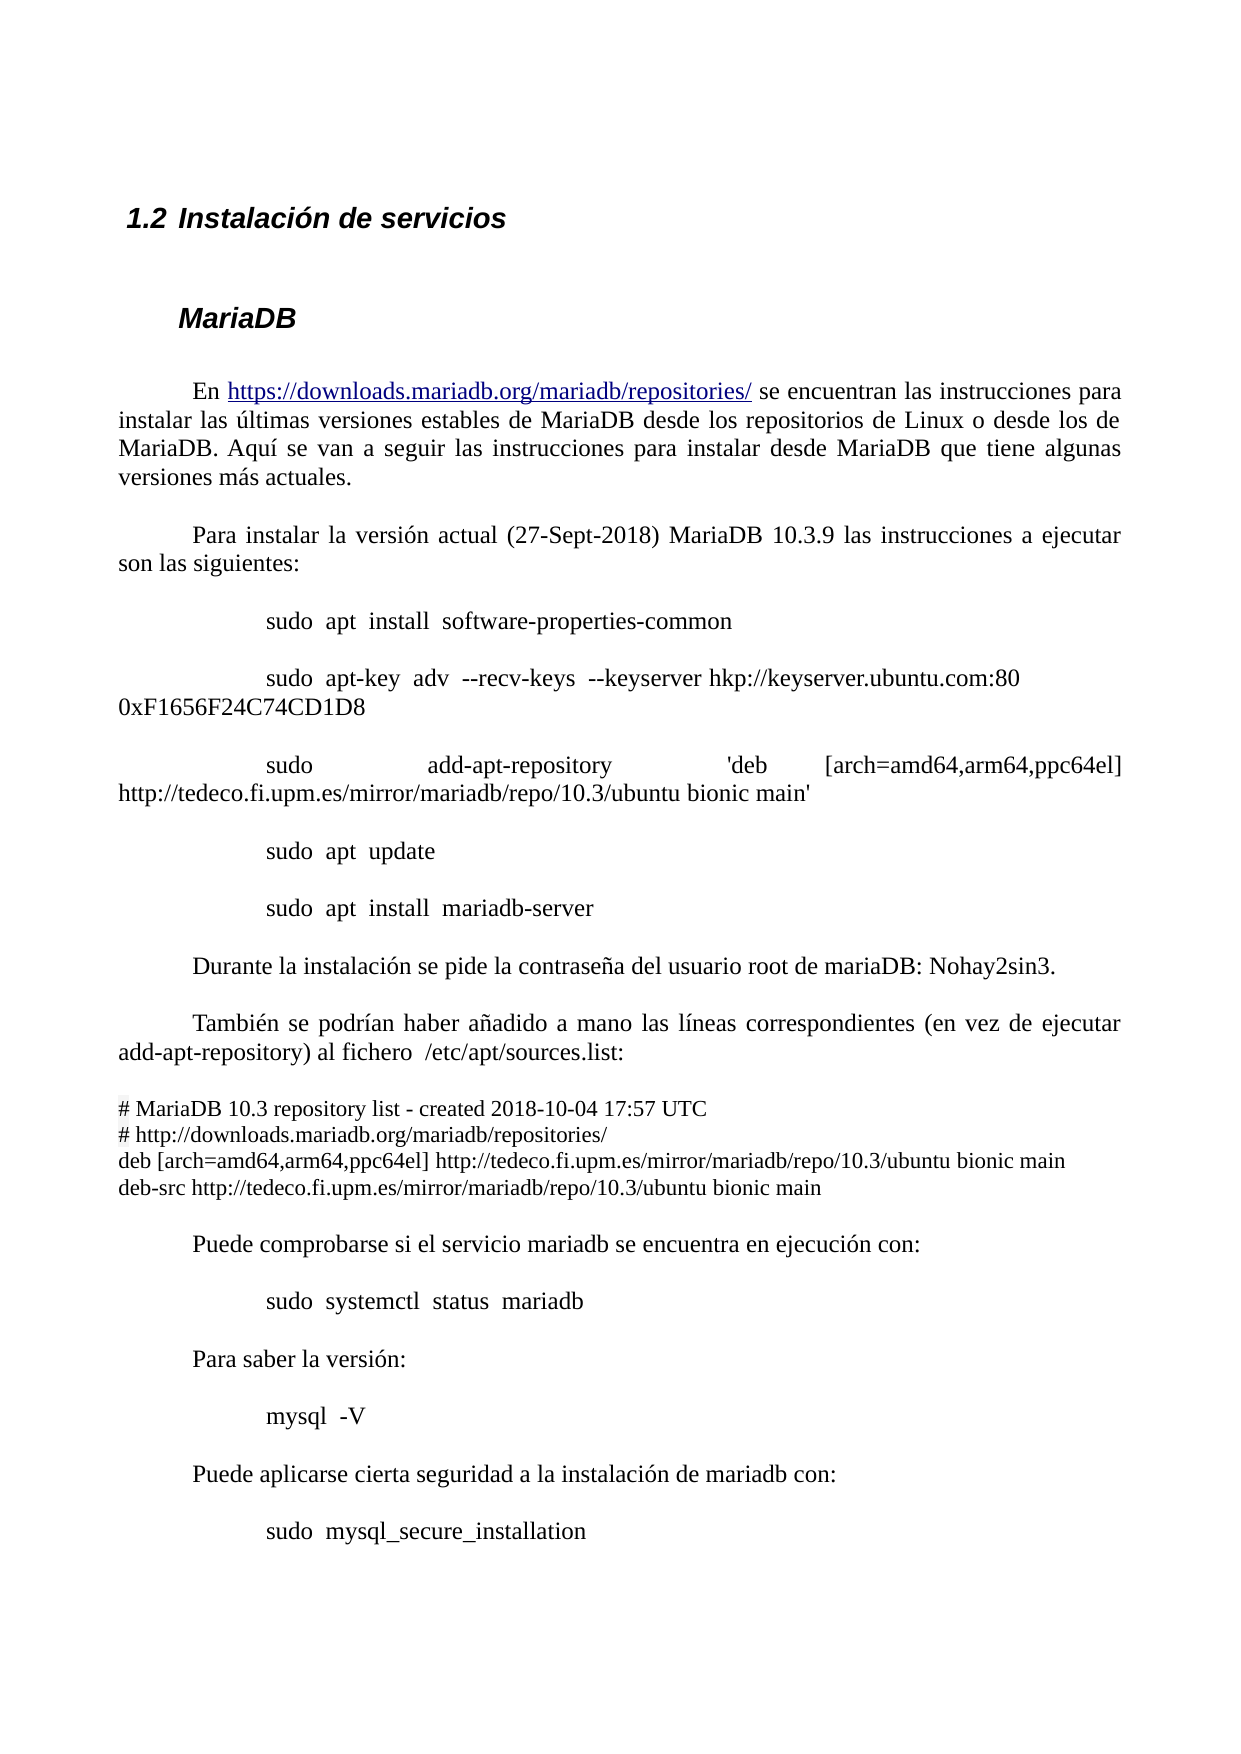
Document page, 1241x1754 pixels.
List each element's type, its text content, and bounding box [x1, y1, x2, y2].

text Puede comprobarse si el servicio mariadb se encuentra en ejecución con: [118, 1229, 1122, 1258]
text sudo add-apt-repository 'deb [arch=amd64,arm64,ppc64el] http://tedeco.fi.upm.es/mirror/mariadb/repo/10.3/ubuntu bionic main' [118, 750, 1122, 807]
text Durante la instalación se pide la contraseña del usuario root de mariaDB: Nohay2sin3. [118, 951, 1122, 980]
text sudo mysql_secure_installation [118, 1516, 1122, 1545]
text deb [arch=amd64,arm64,ppc64el] http://tedeco.fi.upm.es/mirror/mariadb/repo/10.3/ubuntu bionic main [118, 1147, 1122, 1174]
text Para saber la versión: [118, 1344, 1122, 1373]
text Puede aplicarse cierta seguridad a la instalación de mariadb con: [118, 1459, 1122, 1488]
text También se podrían haber añadido a mano las líneas correspondientes (en vez de ejecutar add-apt-repository) al fichero /etc/apt/sources.list: [118, 1008, 1122, 1066]
text En https://downloads.mariadb.org/mariadb/repositories/ se encuentran las instrucciones para instalar las últimas versiones estables de MariaDB desde los repositorios de Linux o desde los de MariaDB. Aquí se van a seguir las instrucciones para instalar desde MariaDB que tiene algunas versiones más actuales. [118, 376, 1122, 491]
text # http://downloads.mariadb.org/mariadb/repositories/ [118, 1121, 1122, 1147]
subtitle Instalación de servicios [118, 201, 1122, 235]
text Para instalar la versión actual (27-Sept-2018) MariaDB 10.3.9 las instrucciones a ejecutar son las siguientes: [118, 520, 1122, 577]
text sudo apt install software-properties-common [118, 606, 1122, 635]
text sudo systemctl status mariadb [118, 1286, 1122, 1315]
text deb-src http://tedeco.fi.upm.es/mirror/mariadb/repo/10.3/ubuntu bionic main [118, 1174, 1122, 1200]
text mysql -V [118, 1401, 1122, 1430]
text sudo apt install mariadb-server [118, 893, 1122, 922]
subtitle MariaDB [118, 301, 1122, 335]
text sudo apt update [118, 836, 1122, 865]
text # MariaDB 10.3 repository list - created 2018-10-04 17:57 UTC [118, 1095, 1122, 1121]
text sudo apt-key adv --recv-keys --keyserver hkp://keyserver.ubuntu.com:80 0xF1656F24C74CD1D8 [118, 663, 1122, 721]
